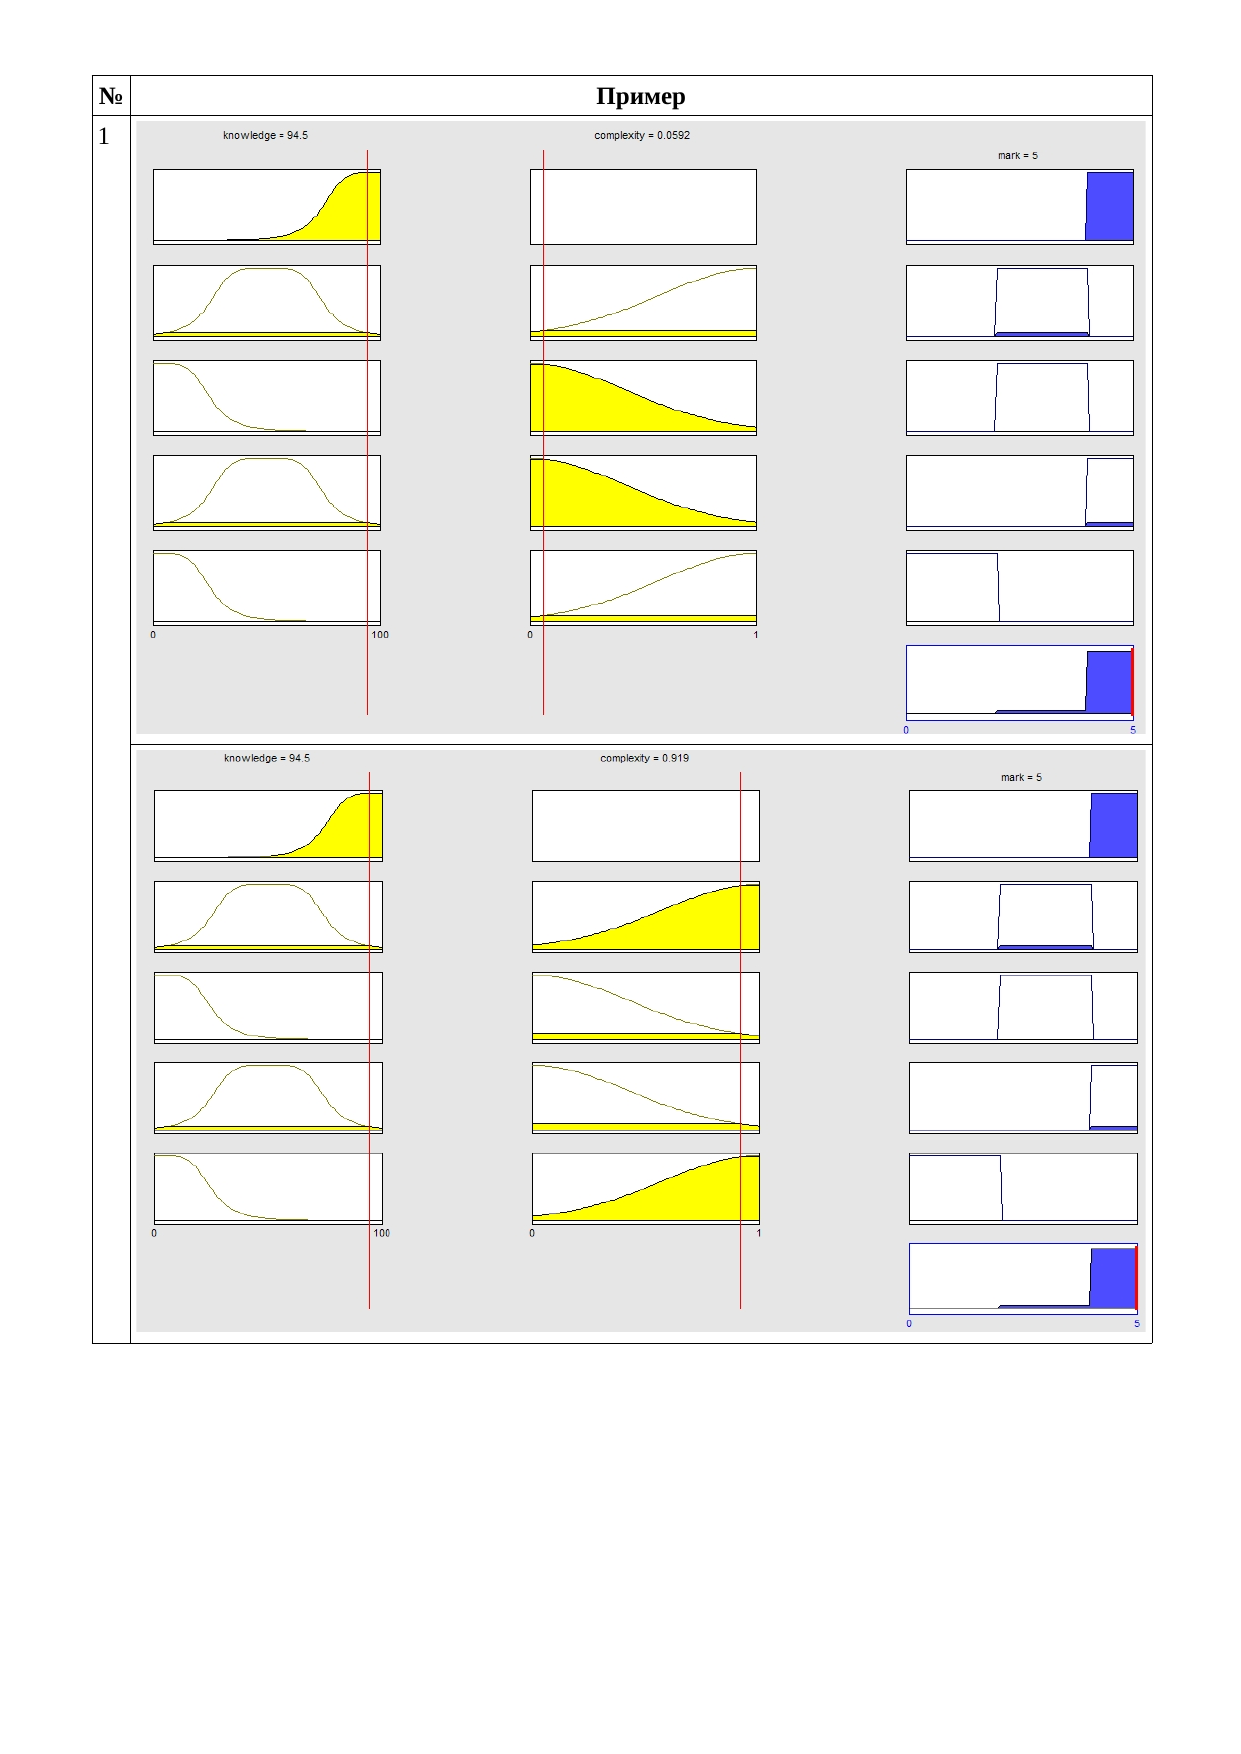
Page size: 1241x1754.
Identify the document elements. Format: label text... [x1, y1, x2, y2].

table_cell 1 [93, 116, 130, 1342]
table_header № [93, 76, 130, 115]
picture [136, 121, 1146, 734]
picture [136, 750, 1146, 1332]
table_header Пример [131, 76, 1152, 115]
table_cell [131, 116, 1152, 744]
table_cell [131, 745, 1152, 1342]
